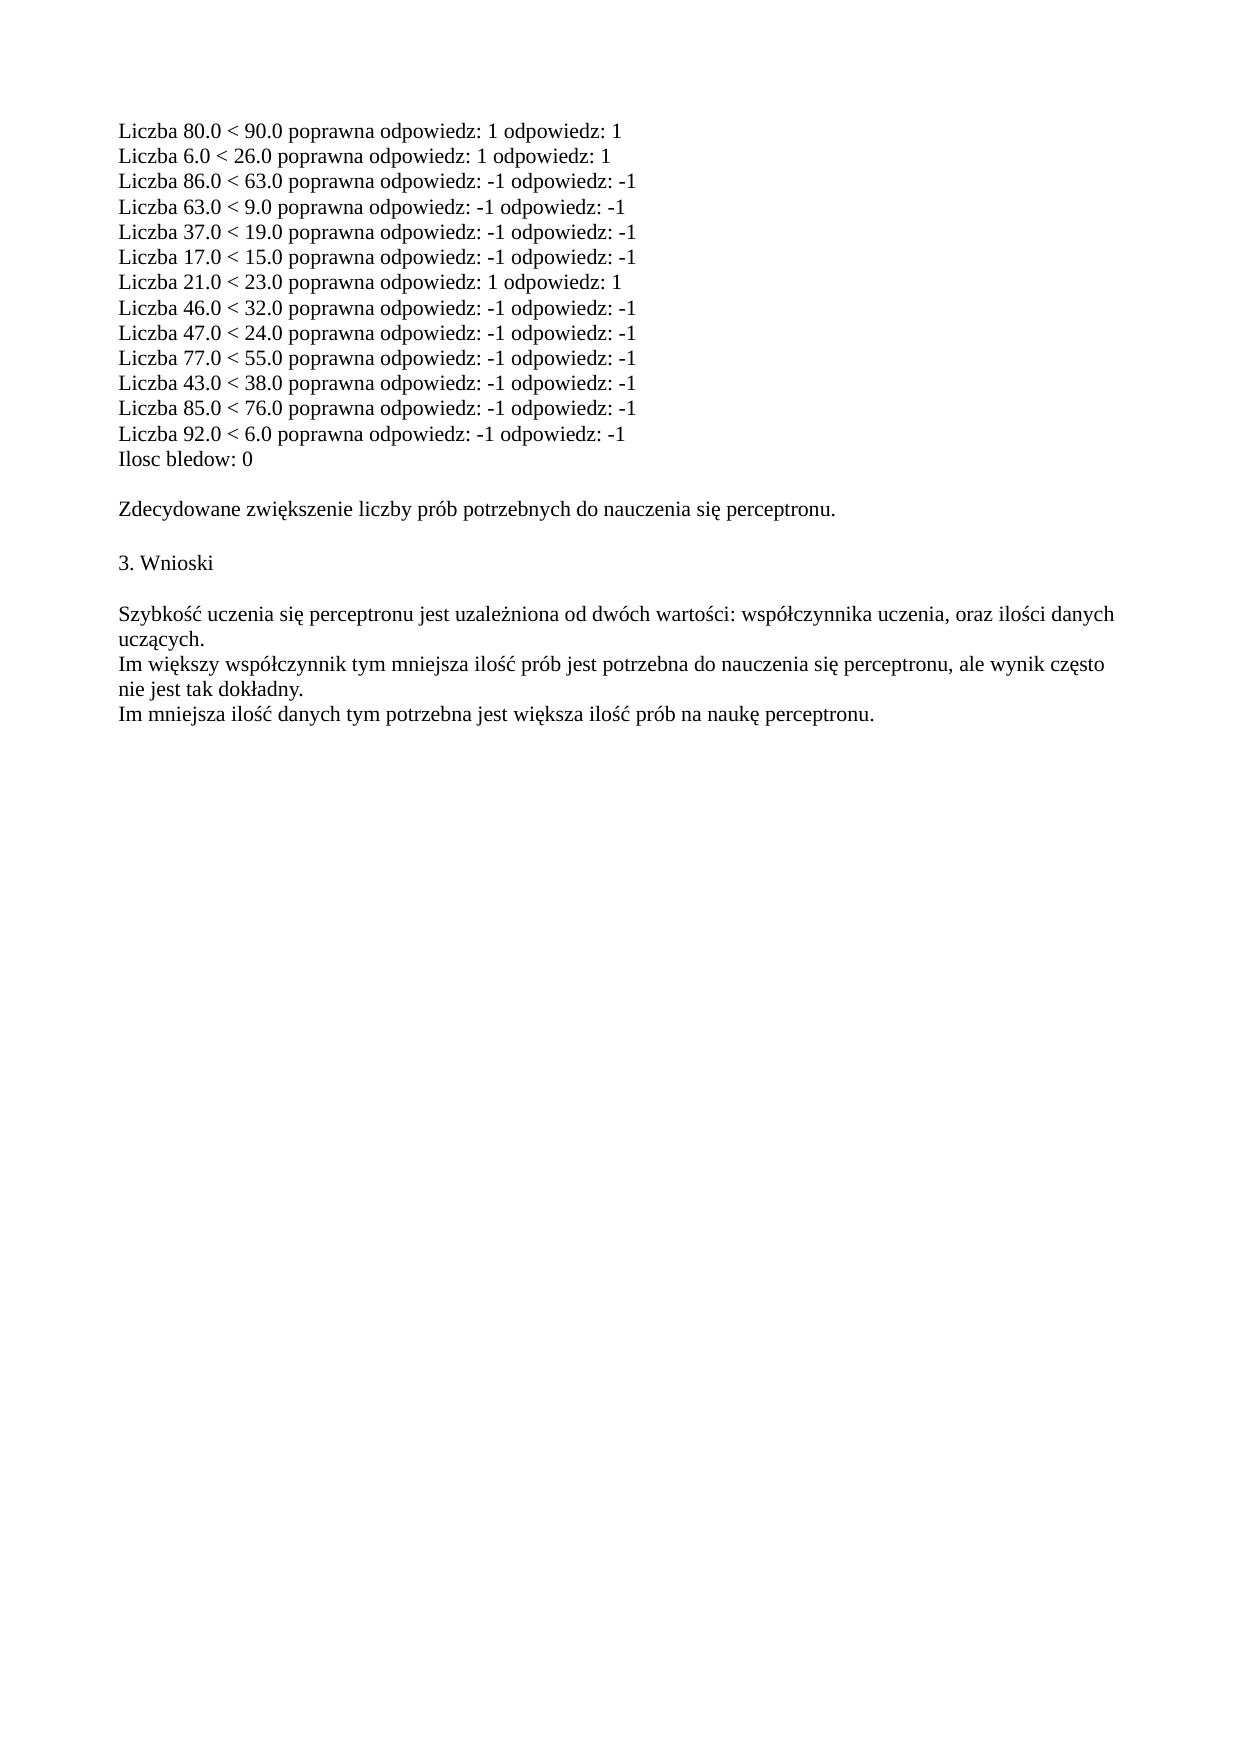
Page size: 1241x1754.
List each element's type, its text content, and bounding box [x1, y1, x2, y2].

text Szybkość uczenia się perceptronu jest uzależniona od dwóch wartości: współczynnika uczenia, oraz ilości danych uczących. [118, 601, 1122, 651]
text Liczba 85.0 < 76.0 poprawna odpowiedz: -1 odpowiedz: -1 [118, 395, 1122, 421]
text Liczba 86.0 < 63.0 poprawna odpowiedz: -1 odpowiedz: -1 [118, 168, 1122, 194]
text Ilosc bledow: 0 [118, 446, 1122, 471]
text Liczba 80.0 < 90.0 poprawna odpowiedz: 1 odpowiedz: 1 [118, 118, 1122, 143]
text Liczba 92.0 < 6.0 poprawna odpowiedz: -1 odpowiedz: -1 [118, 421, 1122, 446]
text Liczba 47.0 < 24.0 poprawna odpowiedz: -1 odpowiedz: -1 [118, 320, 1122, 345]
text Zdecydowane zwiększenie liczby prób potrzebnych do nauczenia się perceptronu. [118, 496, 1122, 521]
text Liczba 77.0 < 55.0 poprawna odpowiedz: -1 odpowiedz: -1 [118, 345, 1122, 370]
text Liczba 17.0 < 15.0 poprawna odpowiedz: -1 odpowiedz: -1 [118, 244, 1122, 269]
text Liczba 21.0 < 23.0 poprawna odpowiedz: 1 odpowiedz: 1 [118, 269, 1122, 294]
text Liczba 6.0 < 26.0 poprawna odpowiedz: 1 odpowiedz: 1 [118, 143, 1122, 168]
text Liczba 37.0 < 19.0 poprawna odpowiedz: -1 odpowiedz: -1 [118, 219, 1122, 244]
text Liczba 46.0 < 32.0 poprawna odpowiedz: -1 odpowiedz: -1 [118, 294, 1122, 320]
text Liczba 43.0 < 38.0 poprawna odpowiedz: -1 odpowiedz: -1 [118, 370, 1122, 395]
text 3. Wnioski [118, 550, 1122, 575]
text Im mniejsza ilość danych tym potrzebna jest większa ilość prób na naukę perceptronu. [118, 701, 1122, 727]
text Im większy współczynnik tym mniejsza ilość prób jest potrzebna do nauczenia się perceptronu, ale wynik często nie jest tak dokładny. [118, 651, 1122, 701]
text Liczba 63.0 < 9.0 poprawna odpowiedz: -1 odpowiedz: -1 [118, 194, 1122, 219]
